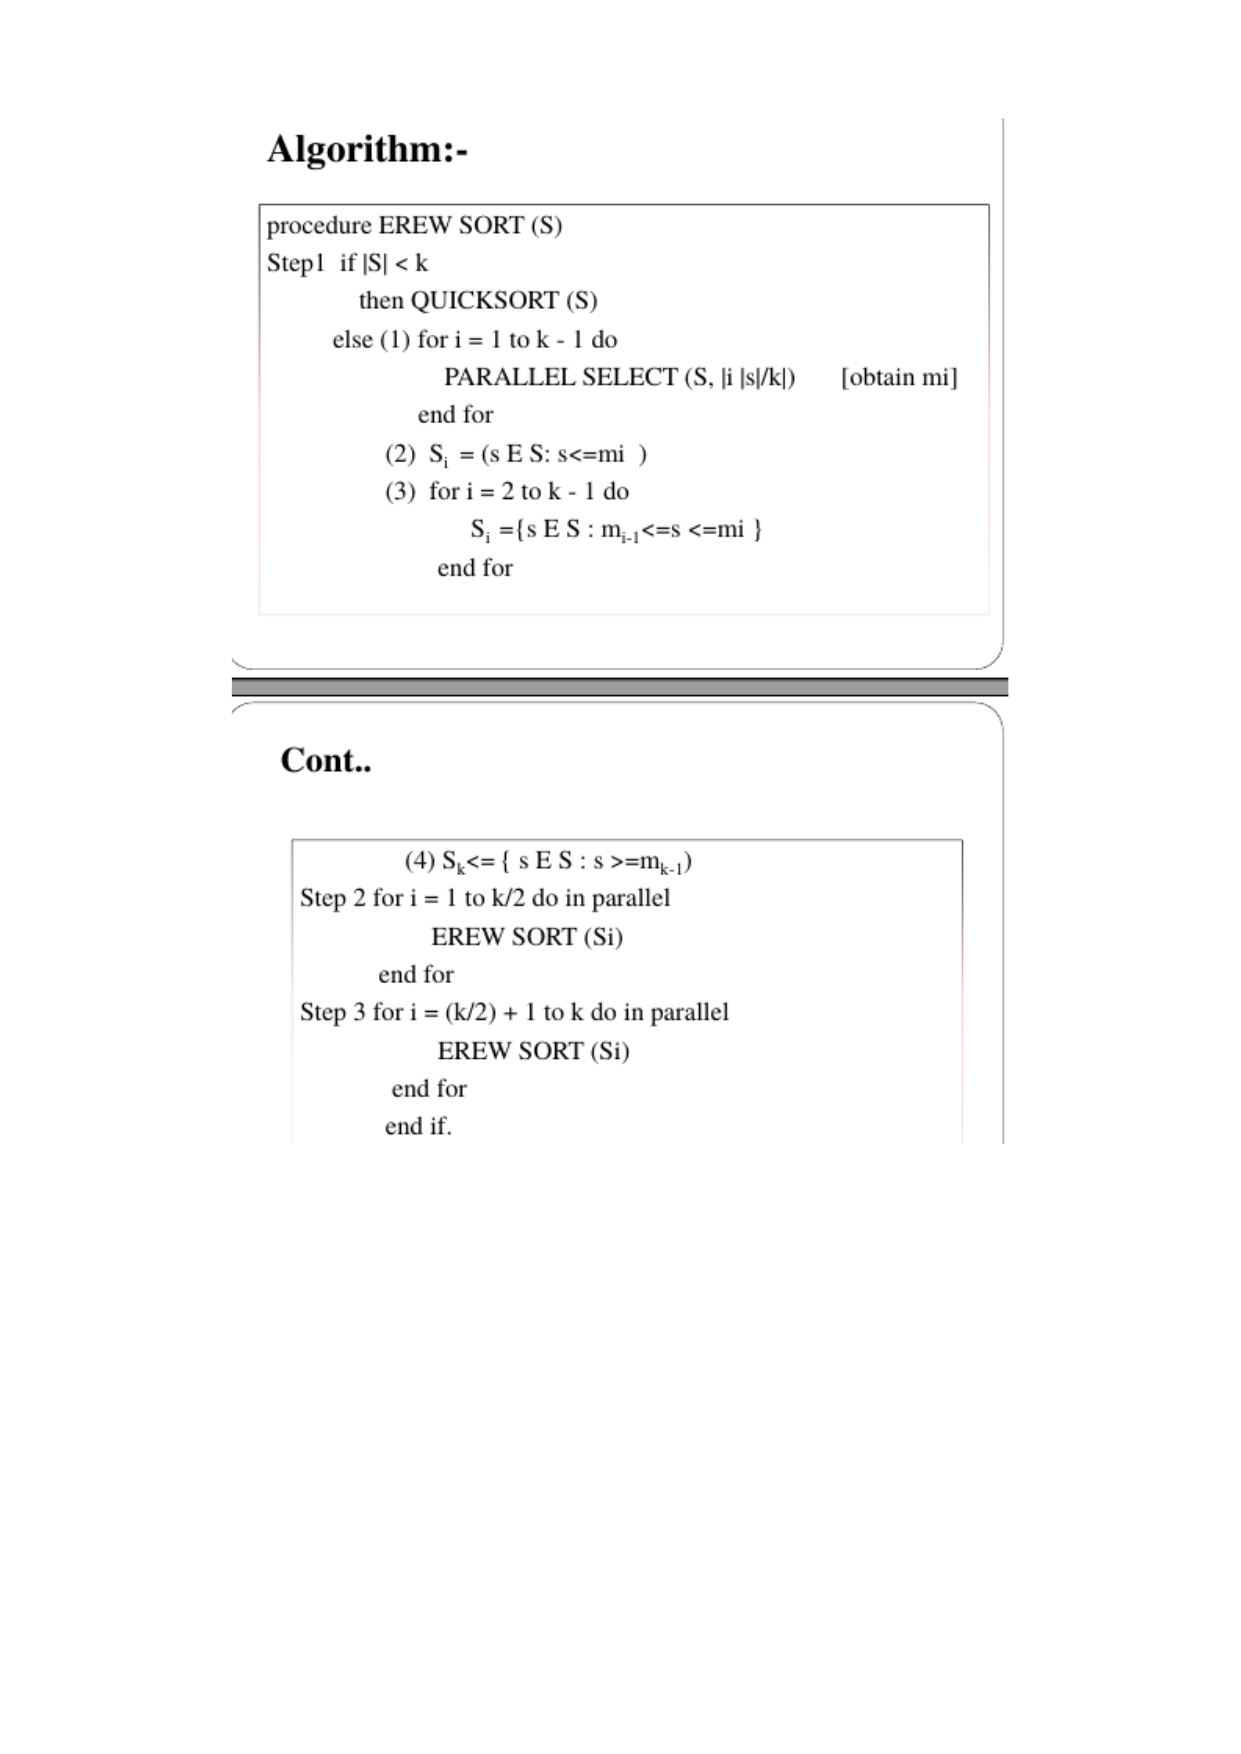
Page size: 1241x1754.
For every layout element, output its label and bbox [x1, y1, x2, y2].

picture [231, 118, 1009, 1144]
